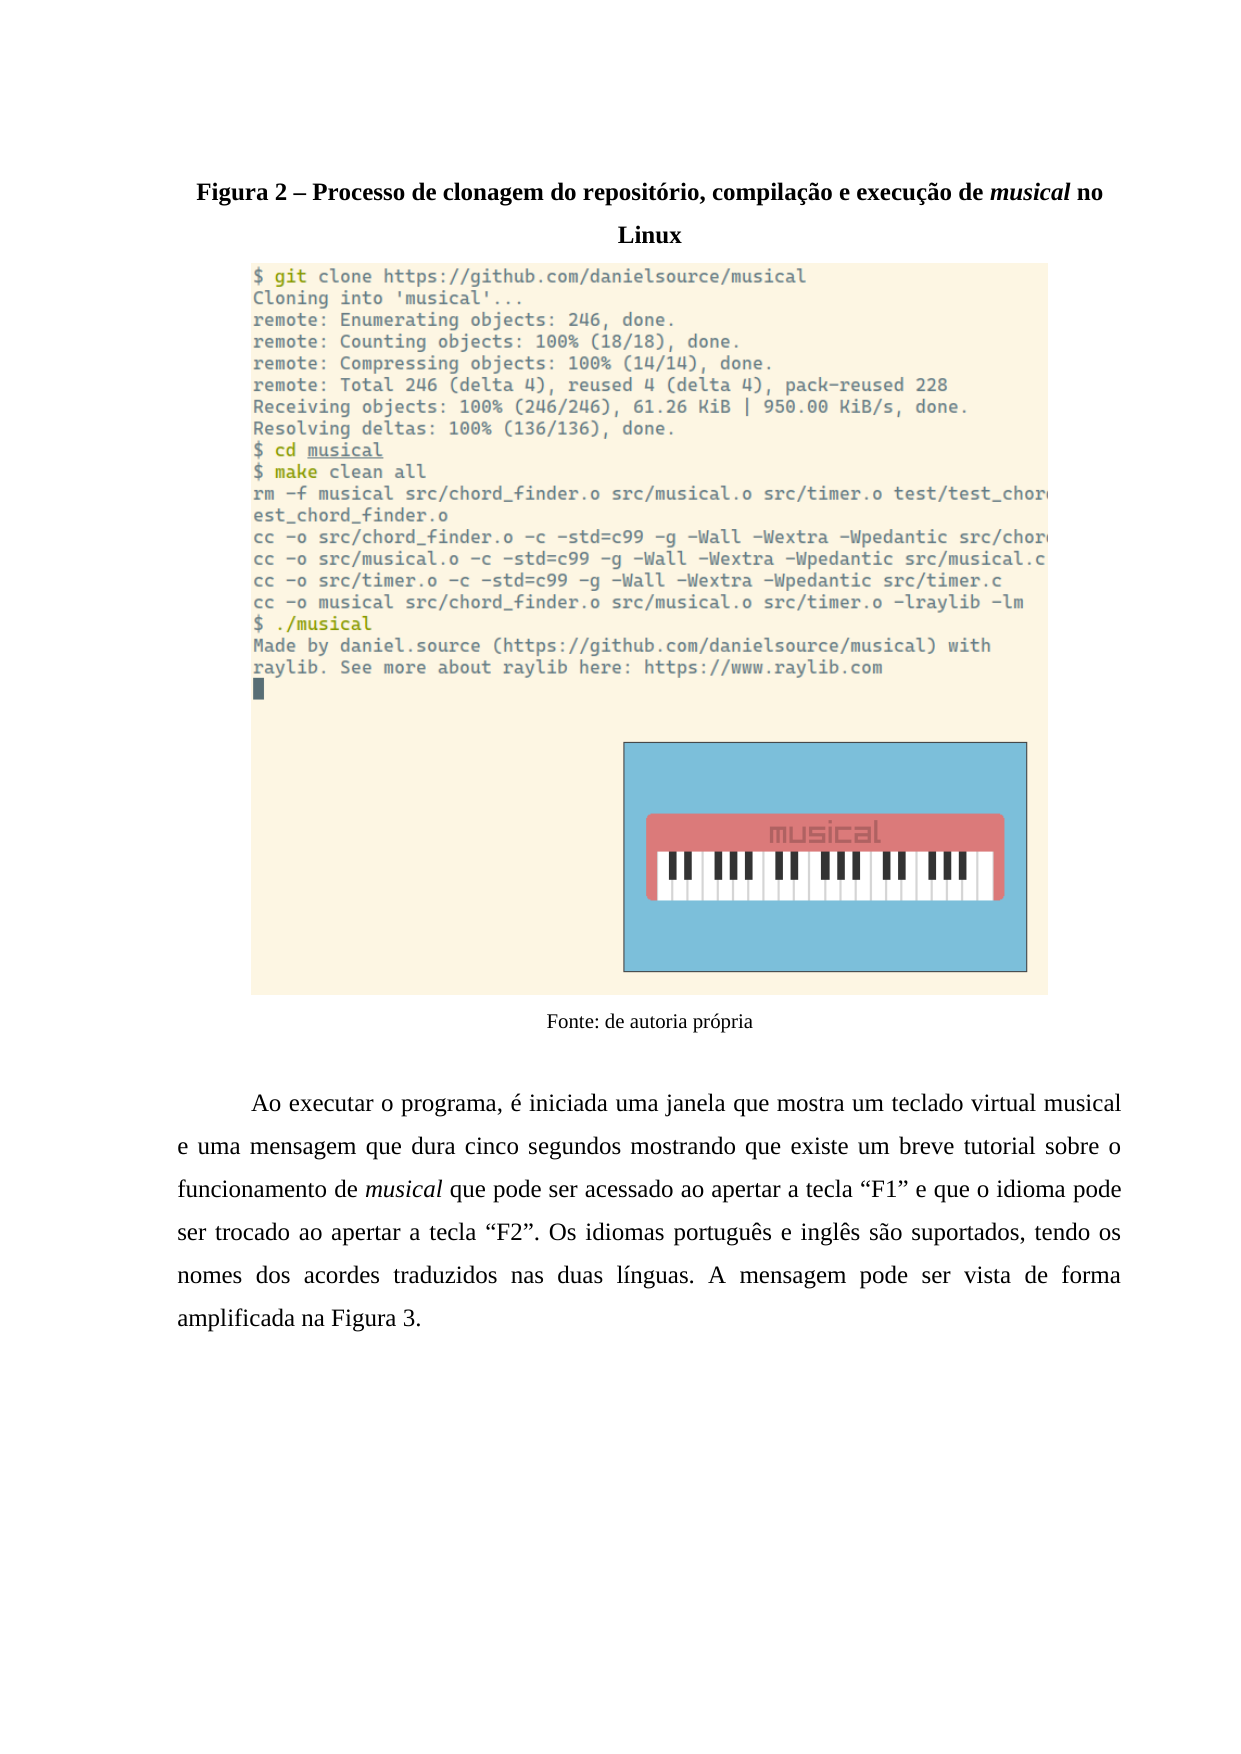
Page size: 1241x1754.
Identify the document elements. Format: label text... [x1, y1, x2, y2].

text Ao executar o programa, é iniciada uma janela que mostra um teclado virtual musical e uma mensagem que dura cinco segundos mostrando que existe um breve tutorial sobre o funcionamento de musical que pode ser acessado ao apertar a tecla “F1” e que o idioma pode ser trocado ao apertar a tecla “F2”. Os idiomas português e inglês são suportados, tendo os nomes dos acordes traduzidos nas duas línguas. A mensagem pode ser vista de forma amplificada na Figura 3. [177, 1088, 1122, 1332]
text Figura 2 – Processo de clonagem do repositório, compilação e execução de musical no Linux [177, 177, 1122, 249]
text Fonte: de autoria própria [177, 1009, 1122, 1033]
picture [251, 263, 1048, 995]
